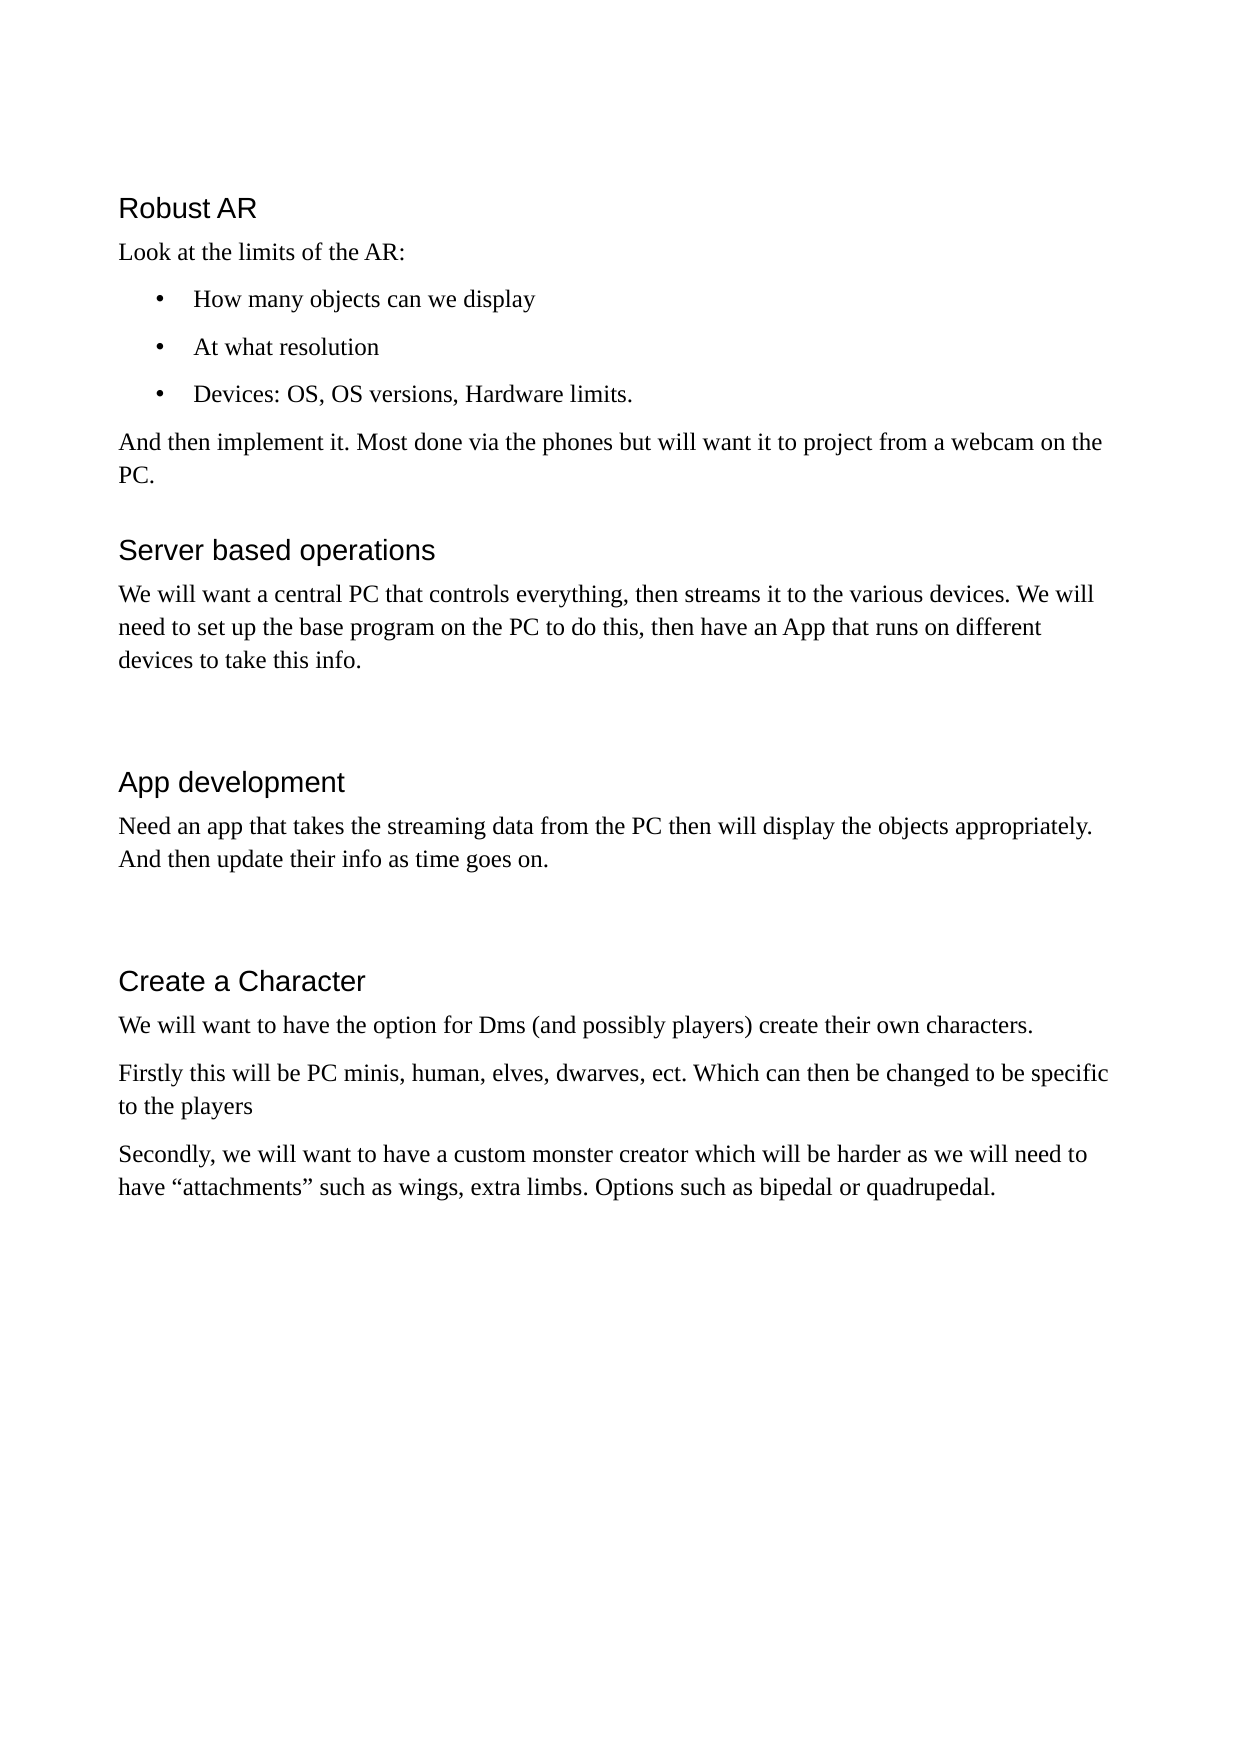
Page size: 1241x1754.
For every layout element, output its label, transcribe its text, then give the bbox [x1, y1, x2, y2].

text And then implement it. Most done via the phones but will want it to project from a webcam on the PC. [118, 427, 1122, 489]
list Devices: OS, OS versions, Hardware limits. [156, 379, 1122, 408]
subtitle App development [118, 765, 1122, 799]
text Firstly this will be PC minis, human, elves, dwarves, ect. Which can then be changed to be specific to the players [118, 1058, 1122, 1120]
text Need an app that takes the streaming data from the PC then will display the objects appropriately. And then update their info as time goes on. [118, 811, 1122, 873]
text We will want to have the option for Dms (and possibly players) create their own characters. [118, 1010, 1122, 1039]
text Secondly, we will want to have a custom monster creator which will be harder as we will need to have “attachments” such as wings, extra limbs. Options such as bipedal or quadrupedal. [118, 1139, 1122, 1200]
subtitle Create a Character [118, 964, 1122, 998]
list How many objects can we display [156, 284, 1122, 313]
text Look at the limits of the AR: [118, 237, 1122, 266]
list At what resolution [156, 332, 1122, 361]
text We will want a central PC that controls everything, then streams it to the various devices. We will need to set up the base program on the PC to do this, then have an App that runs on different devices to take this info. [118, 579, 1122, 674]
subtitle Server based operations [118, 533, 1122, 566]
subtitle Robust AR [118, 191, 1122, 224]
